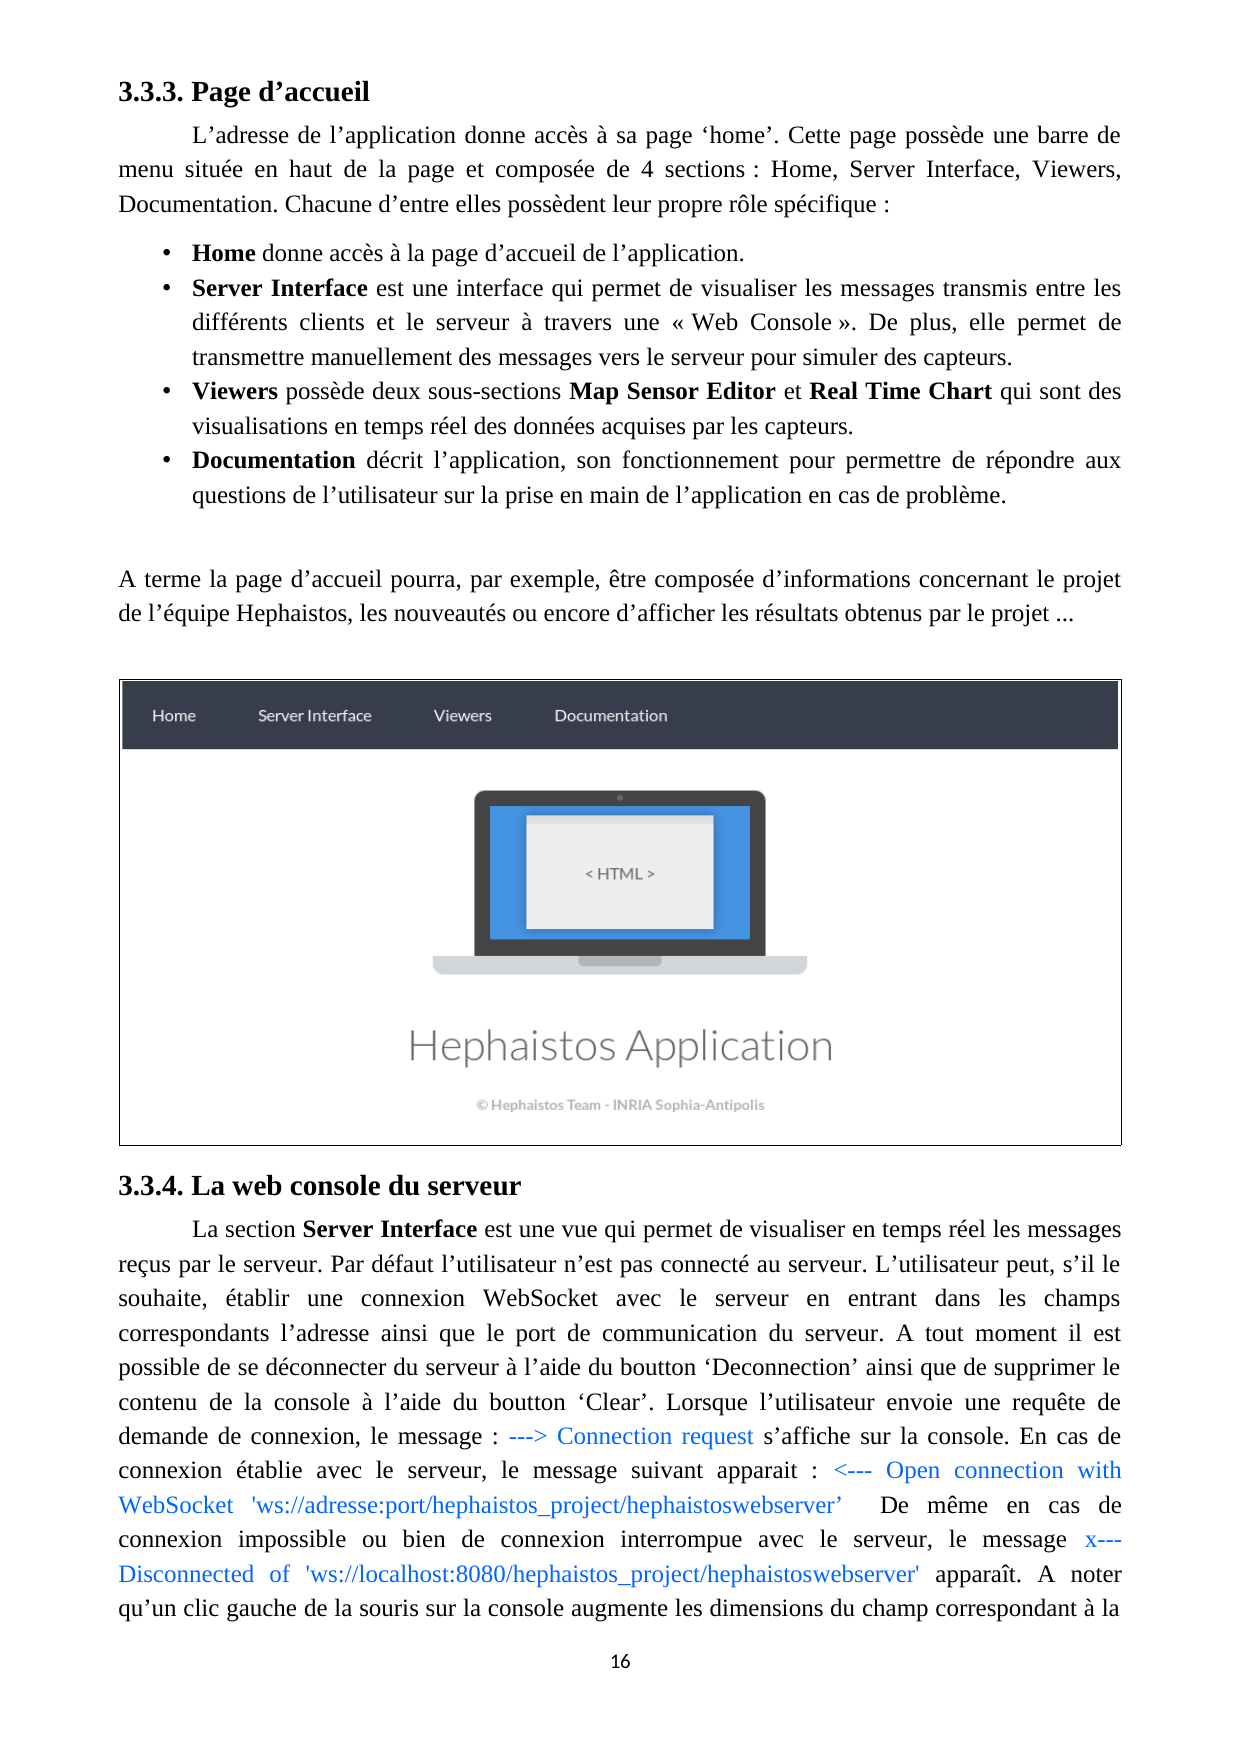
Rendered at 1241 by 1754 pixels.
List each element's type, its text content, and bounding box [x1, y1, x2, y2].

list Server Interface est une interface qui permet de visualiser les messages transmis entre les différents clients et le serveur à travers une « Web Console ». De plus, elle permet de transmettre manuellement des messages vers le serveur pour simuler des capteurs. [162, 273, 1122, 371]
subtitle 3.3.3. Page d’accueil [118, 74, 1122, 107]
subtitle 3.3.4. La web console du serveur [118, 1168, 1122, 1202]
picture [122, 681, 1118, 1142]
text A terme la page d’accueil pourra, par exemple, être composée d’informations concernant le projet de l’équipe Hephaistos, les nouveautés ou encore d’afficher les résultats obtenus par le projet ... [118, 564, 1122, 627]
text La section Server Interface est une vue qui permet de visualiser en temps réel les messages reçus par le serveur. Par défaut l’utilisateur n’est pas connecté au serveur. L’utilisateur peut, s’il le souhaite, établir une connexion WebSocket avec le serveur en entrant dans les champs correspondants l’adresse ainsi que le port de communication du serveur. A tout moment il est possible de se déconnecter du serveur à l’aide du boutton ‘Deconnection’ ainsi que de supprimer le contenu de la console à l’aide du boutton ‘Clear’. Lorsque l’utilisateur envoie une requête de demande de connexion, le message : ---> Connection request s’affiche sur la console. En cas de connexion établie avec le serveur, le message suivant apparait : <--- Open connection with WebSocket 'ws://adresse:port/hephaistos_project/hephaistoswebserver’ De même en cas de connexion impossible ou bien de connexion interrompue avec le serveur, le message x--- Disconnected of 'ws://localhost:8080/hephaistos_project/hephaistoswebserver' apparaît. A noter qu’un clic gauche de la souris sur la console augmente les dimensions du champ correspondant à la [118, 1214, 1122, 1622]
text [120, 680, 1121, 1145]
list Home donne accès à la page d’accueil de l’application. [162, 238, 1122, 267]
list Viewers possède deux sous-sections Map Sensor Editor et Real Time Chart qui sont des visualisations en temps réel des données acquises par les capteurs. [162, 376, 1122, 439]
list Documentation décrit l’application, son fonctionnement pour permettre de répondre aux questions de l’utilisateur sur la prise en main de l’application en cas de problème. [162, 445, 1122, 508]
text L’adresse de l’application donne accès à sa page ‘home’. Cette page possède une barre de menu située en haut de la page et composée de 4 sections : Home, Server Interface, Viewers, Documentation. Chacune d’entre elles possèdent leur propre rôle spécifique : [118, 120, 1122, 218]
